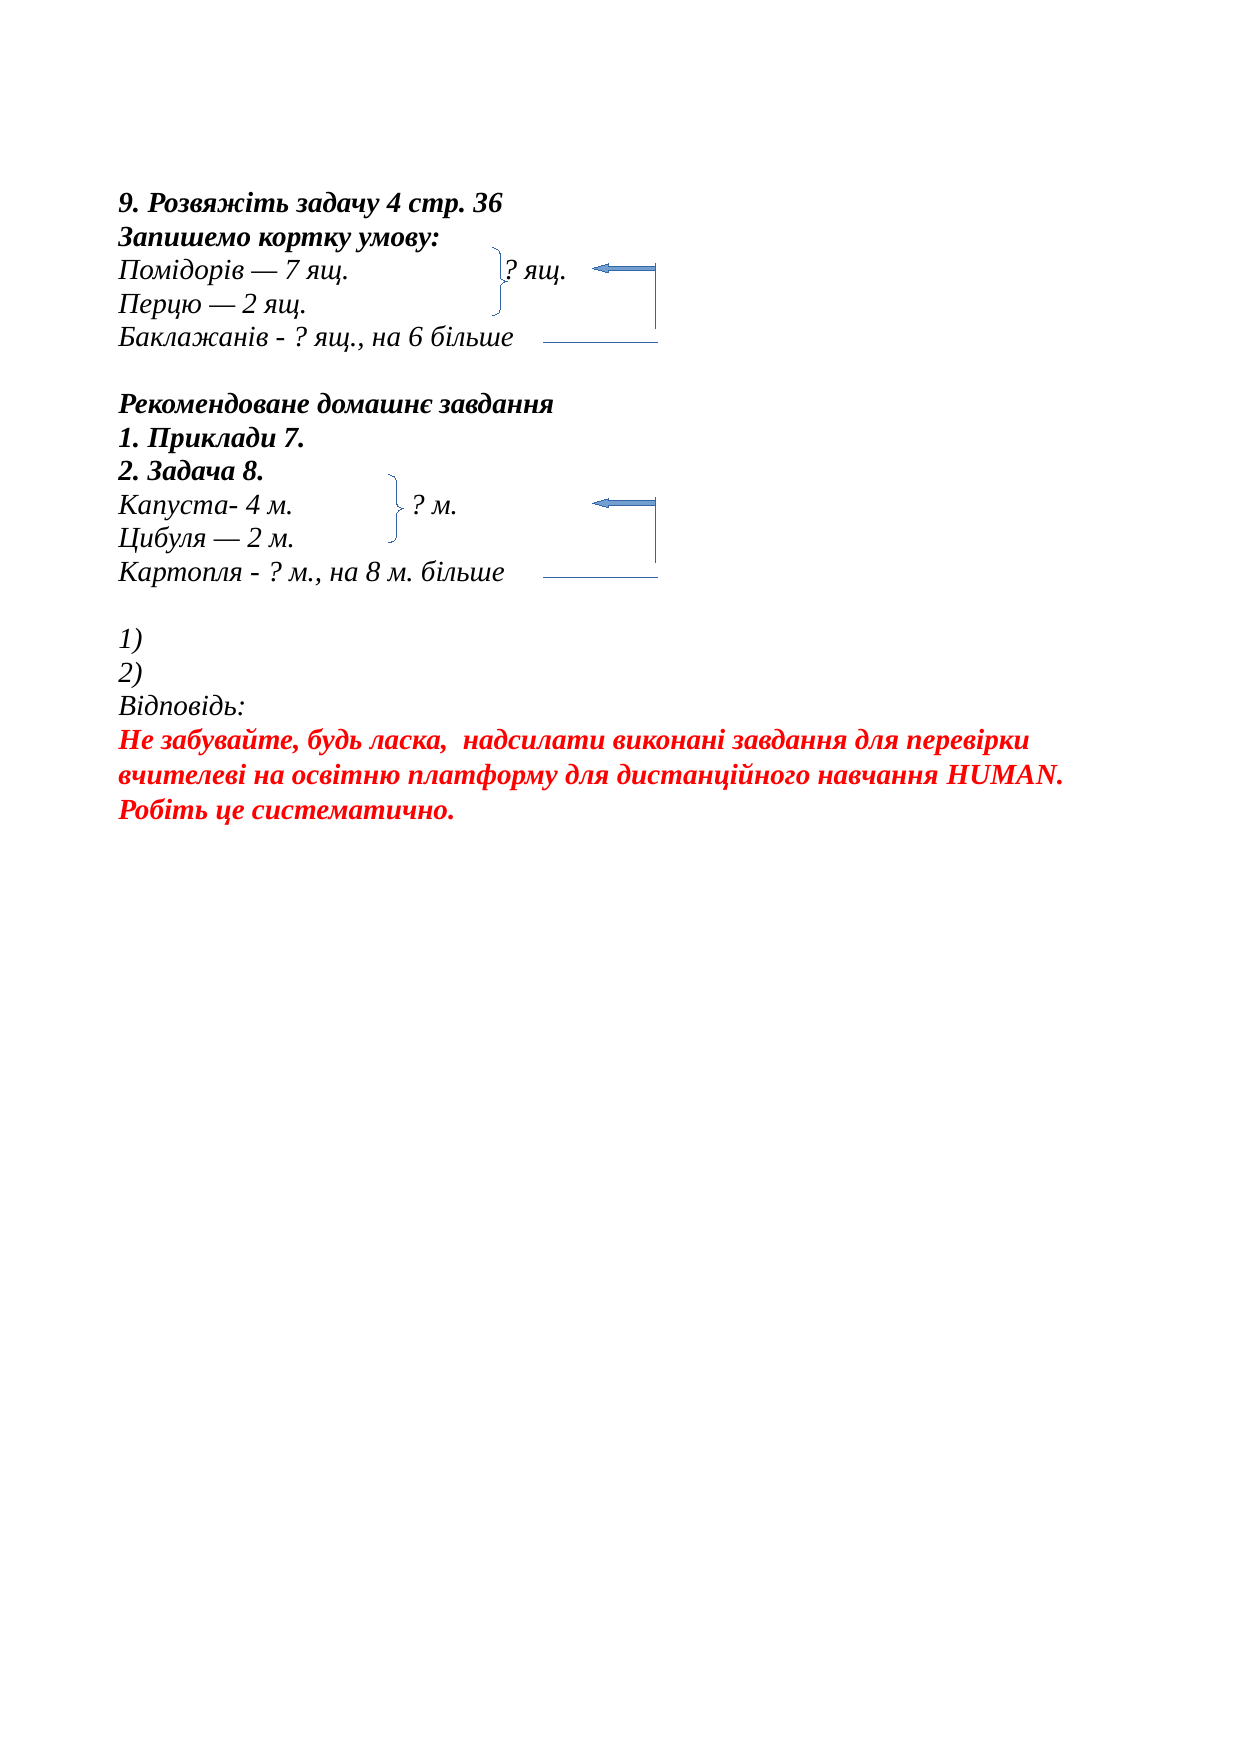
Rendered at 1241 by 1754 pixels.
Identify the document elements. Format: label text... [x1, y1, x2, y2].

text 2) [118, 655, 1122, 688]
text 1) [118, 621, 1122, 655]
text [656, 521, 1122, 554]
text Перцю — 2 ящ. [118, 286, 655, 319]
text 2. Задача 8. [118, 453, 1122, 487]
text Не забувайте, будь ласка, надсилати виконані завдання для перевірки вчителеві на освітню платформу для дистанційного навчання HUMAN. Робіть це систематично. [118, 722, 1122, 826]
text Рекомендоване домашнє завдання [118, 386, 1122, 420]
text Баклажанів - ? ящ., на 6 більше [118, 319, 1122, 353]
text Помідорів — 7 ящ. ? ящ. [118, 252, 1122, 286]
text Запишемо кортку умову: [118, 219, 1122, 252]
text [656, 286, 1122, 319]
text 9. Розвяжіть задачу 4 стр. 36 [118, 185, 1122, 219]
text Картопля - ? м., на 8 м. більше [118, 554, 1122, 588]
text 1. Приклади 7. [118, 420, 1122, 453]
text Цибуля — 2 м. [118, 521, 655, 554]
text Капуста- 4 м. ? м. [118, 487, 1122, 521]
text Відповідь: [118, 688, 1122, 722]
